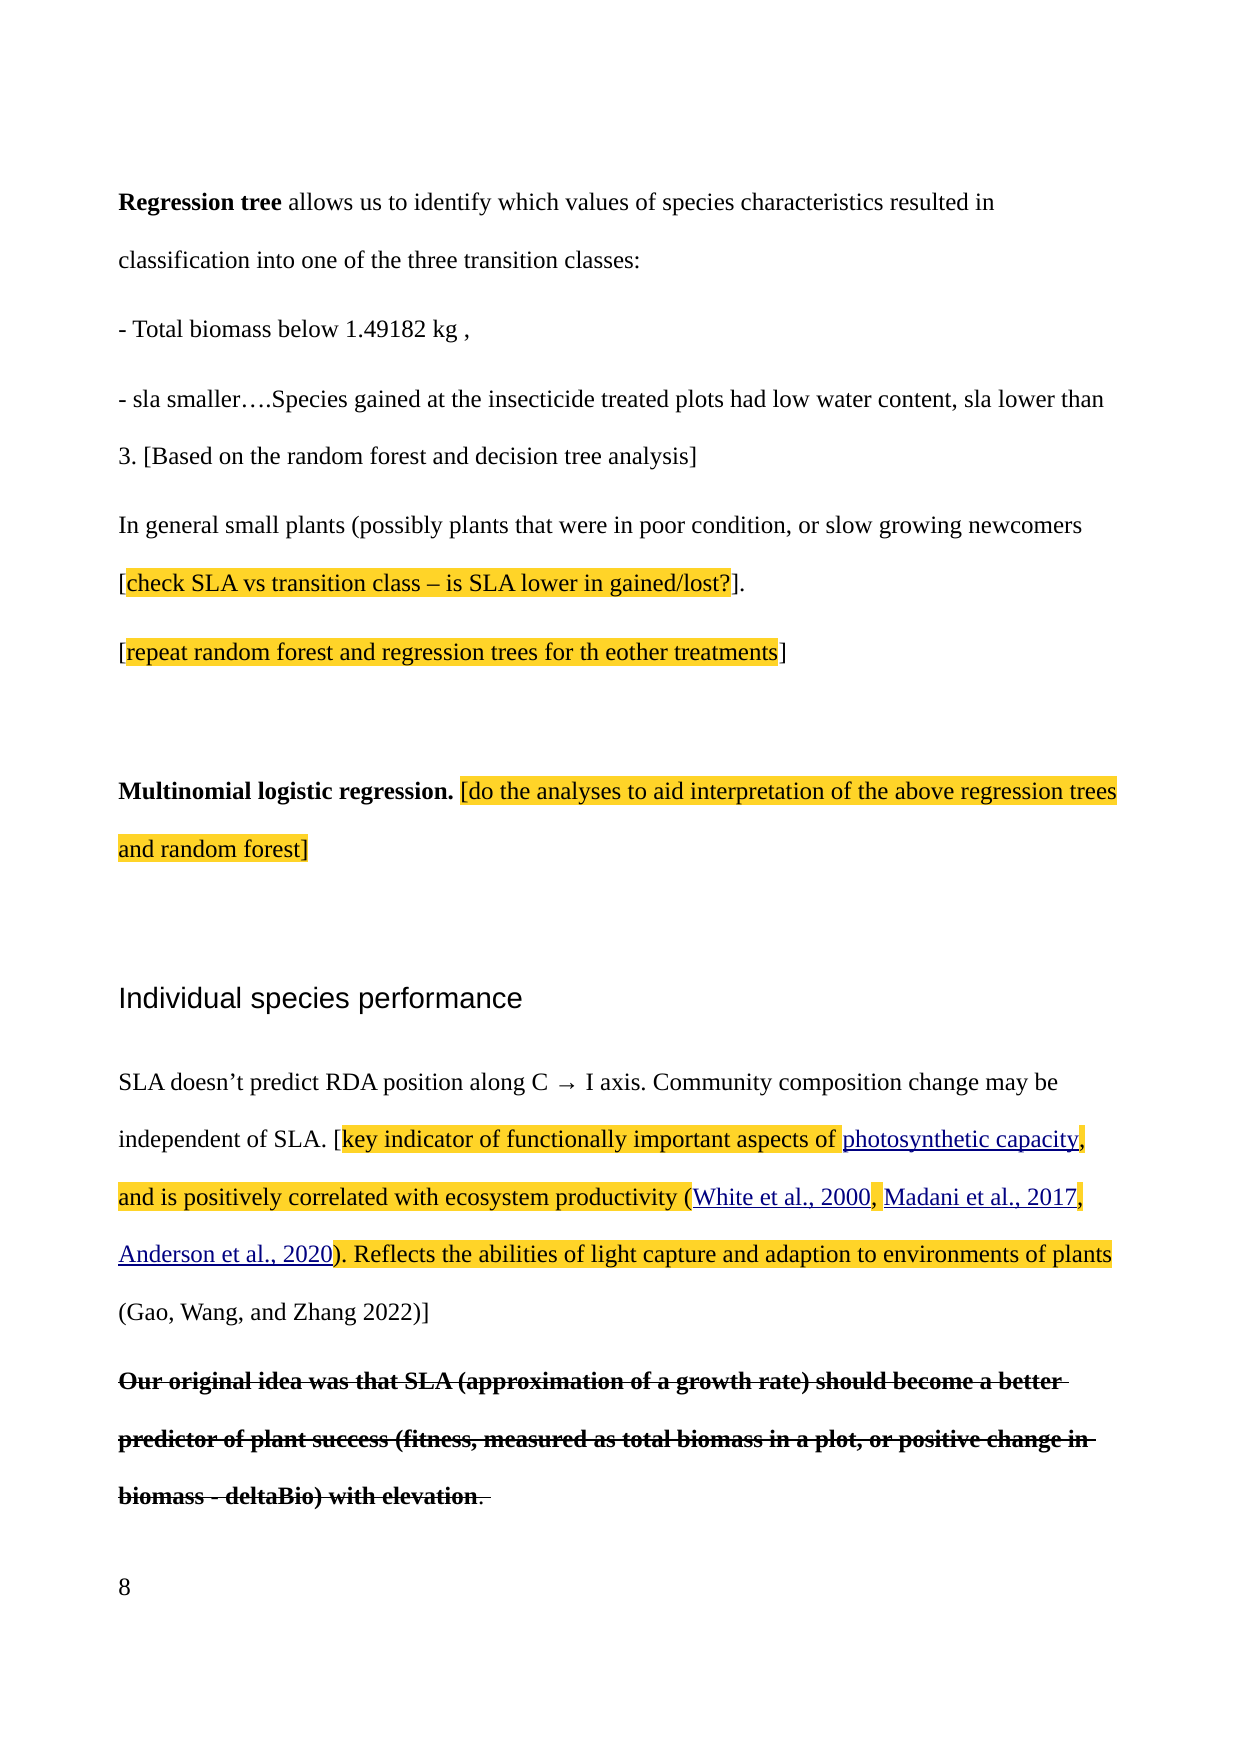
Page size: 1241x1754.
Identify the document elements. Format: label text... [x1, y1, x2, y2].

text - Total biomass below 1.49182 kg , [118, 314, 1122, 343]
text Our original idea was that SLA (approximation of a growth rate) should become a better predictor of plant success (fitness, measured as total biomass in a plot, or positive change in biomass - deltaBio) with elevation. [118, 1366, 1122, 1510]
text [repeat random forest and regression trees for th eother treatments] [118, 637, 1122, 666]
text SLA doesn’t predict RDA position along C → I axis. Community composition change may be independent of SLA. [key indicator of functionally important aspects of photosynthetic capacity, and is positively correlated with ecosystem productivity (White et al., 2000, Madani et al., 2017, Anderson et al., 2020). Reflects the abilities of light capture and adaption to environments of plants (Gao, Wang, and Zhang 2022)] [118, 1067, 1122, 1326]
text Regression tree allows us to identify which values of species characteristics resulted in classification into one of the three transition classes: [118, 187, 1122, 274]
text In general small plants (possibly plants that were in poor condition, or slow growing newcomers [check SLA vs transition class – is SLA lower in gained/lost?]. [118, 511, 1122, 597]
text Multinomial logistic regression. [do the analyses to aid interpretation of the above regression trees and random forest] [118, 776, 1122, 862]
subtitle Individual species performance [118, 981, 1122, 1015]
text - sla smaller….Species gained at the insecticide treated plots had low water content, sla lower than 3. [Based on the random forest and decision tree analysis] [118, 384, 1122, 470]
